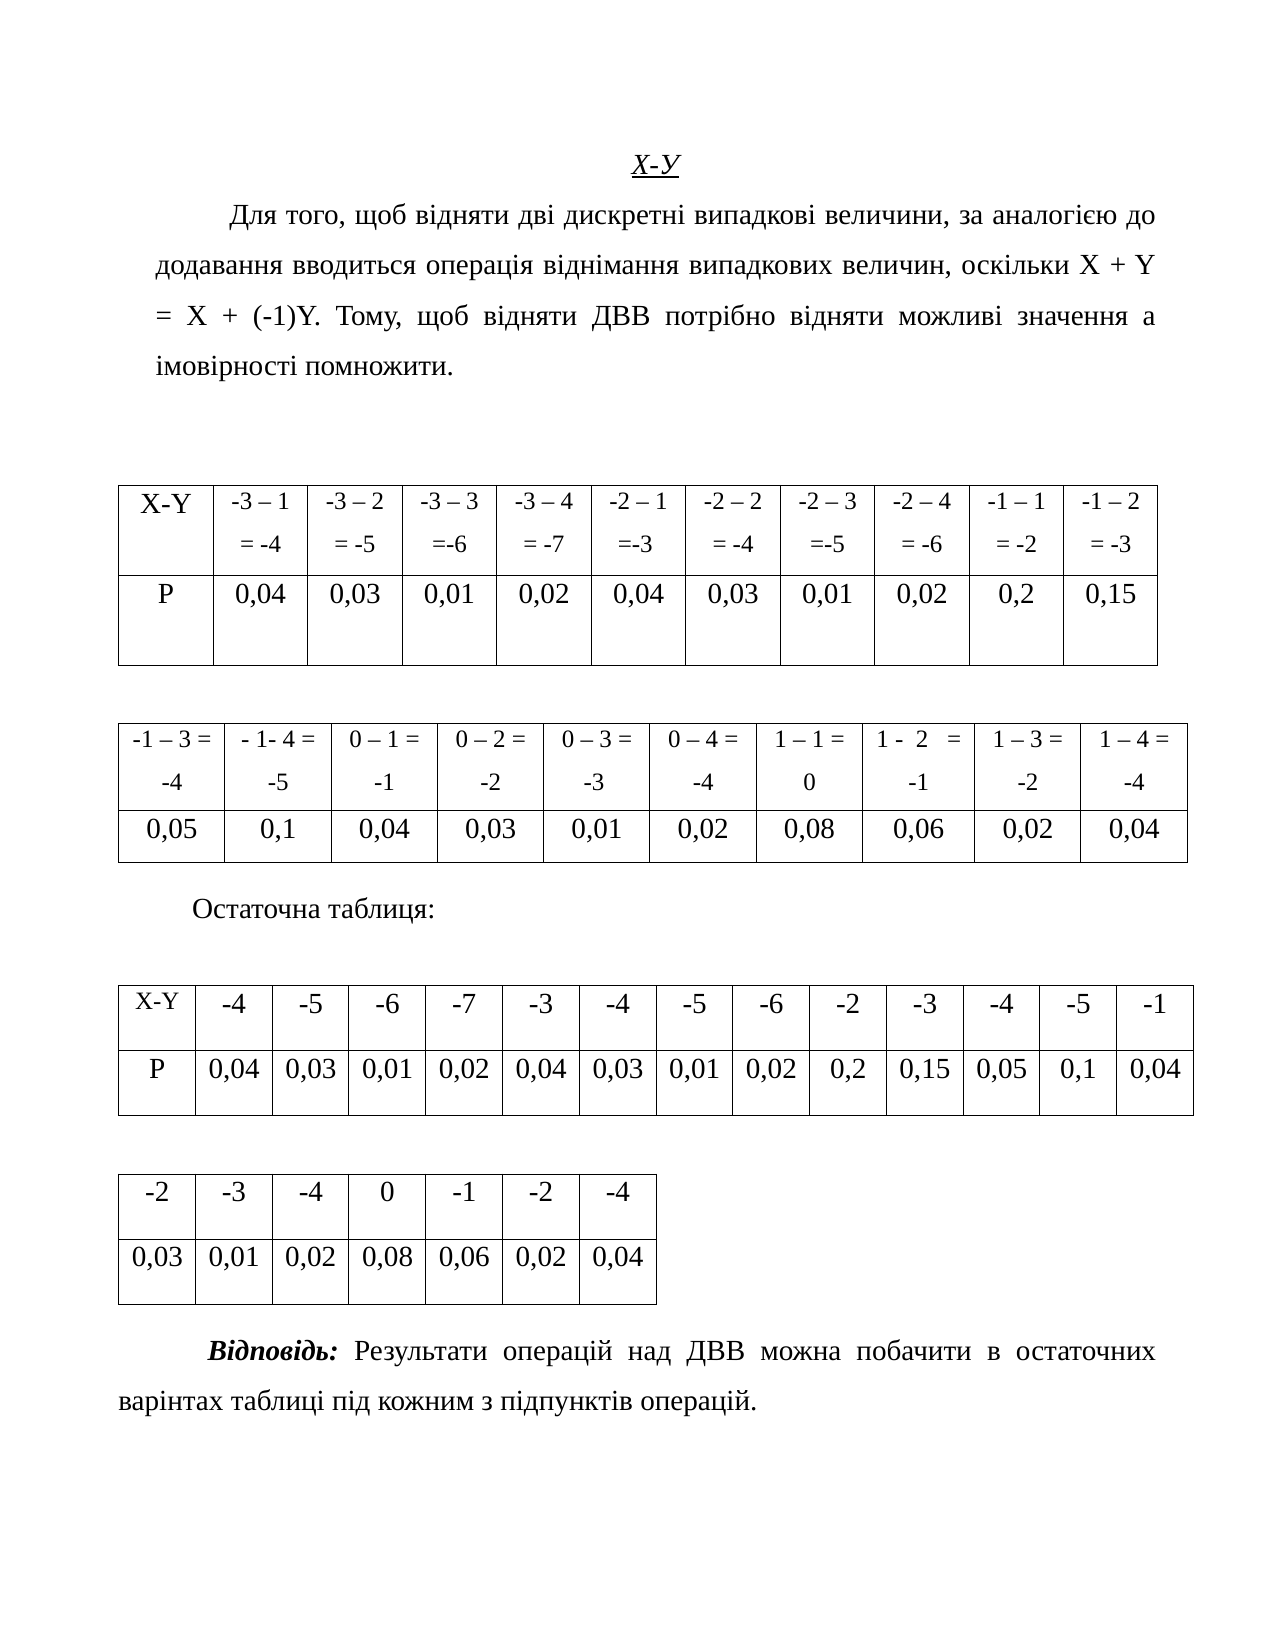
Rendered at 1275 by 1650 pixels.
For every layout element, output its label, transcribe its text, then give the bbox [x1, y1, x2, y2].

table_header -4 [580, 1175, 656, 1238]
table_cell P [119, 1051, 195, 1115]
table_cell 0,05 [964, 1051, 1039, 1115]
table_header - 1- 4 = -5 [225, 724, 331, 810]
table_header -3 – 1 = -4 [214, 486, 307, 575]
table_cell 0,05 [119, 811, 224, 862]
table_cell 0,06 [863, 811, 974, 862]
table_cell 0,02 [273, 1240, 348, 1303]
table_header 1 - 2 = -1 [863, 724, 974, 810]
table_cell 0,02 [426, 1051, 502, 1115]
table_header -3 [196, 1175, 272, 1238]
table_cell 0,02 [650, 811, 756, 862]
text Остаточна таблиця: [118, 891, 1157, 925]
table_cell 0,02 [733, 1051, 809, 1115]
table_cell 0,04 [1081, 811, 1187, 862]
table_header -6 [349, 986, 425, 1050]
table_header -5 [273, 986, 348, 1050]
table_header X-Y [119, 486, 213, 575]
table_cell 0,01 [781, 576, 874, 665]
table_header -2 – 4 = -6 [875, 486, 969, 575]
table_header 0 – 4 = -4 [650, 724, 756, 810]
table_cell 0,06 [426, 1240, 502, 1303]
text Для того, щоб відняти дві дискретні випадкові величини, за аналогією до додавання вводиться операція віднімання випадкових величин, оскільки X + Y = X + (-1)Y. Тому, щоб відняти ДВВ потрібно відняти можливі значення а імовірності помножити. [155, 197, 1157, 382]
table_cell 0,2 [970, 576, 1063, 665]
table_header 0 – 1 = -1 [332, 724, 437, 810]
table_cell 0,02 [503, 1240, 579, 1303]
table_header -2 – 3 =-5 [781, 486, 874, 575]
table_header -2 – 1 =-3 [592, 486, 685, 575]
table_cell 0,08 [349, 1240, 425, 1303]
table_cell 0,03 [580, 1051, 656, 1115]
table_cell 0,04 [332, 811, 437, 862]
table_header -5 [1040, 986, 1116, 1050]
table_cell 0,15 [1064, 576, 1157, 665]
table_header -4 [580, 986, 656, 1050]
table_header -1 [1117, 986, 1193, 1050]
table_cell 0,04 [196, 1051, 272, 1115]
table_header -3 – 2 = -5 [308, 486, 402, 575]
table_header -7 [426, 986, 502, 1050]
table_header -2 – 2 = -4 [686, 486, 780, 575]
table_cell 0,03 [119, 1240, 195, 1303]
table_header -4 [273, 1175, 348, 1238]
table_header -2 [119, 1175, 195, 1238]
table_header -3 – 3 =-6 [403, 486, 496, 575]
table_header 1 – 3 = -2 [975, 724, 1080, 810]
table_cell 0,1 [225, 811, 331, 862]
table_cell 0,04 [503, 1051, 579, 1115]
table_cell 0,02 [975, 811, 1080, 862]
table_header -4 [196, 986, 272, 1050]
table_cell 0,15 [887, 1051, 963, 1115]
table_header -3 [887, 986, 963, 1050]
text Відповідь: Результати операцій над ДВВ можна побачити в остаточних варінтах таблиці під кожним з підпунктів операцій. [118, 1333, 1157, 1417]
text Х-У [156, 147, 1157, 180]
table_header 1 – 4 = -4 [1081, 724, 1187, 810]
table_header -1 – 2 = -3 [1064, 486, 1157, 575]
table_cell 0,02 [497, 576, 591, 665]
table_cell 0,01 [196, 1240, 272, 1303]
table_header -6 [733, 986, 809, 1050]
table_cell 0,02 [875, 576, 969, 665]
table_header -2 [810, 986, 886, 1050]
table_cell 0,03 [273, 1051, 348, 1115]
table_header 1 – 1 = 0 [757, 724, 862, 810]
table_cell 0,08 [757, 811, 862, 862]
table_cell 0,04 [592, 576, 685, 665]
table_header -5 [657, 986, 732, 1050]
table_cell 0,03 [438, 811, 543, 862]
table_header -1 – 1 = -2 [970, 486, 1063, 575]
table_cell 0,03 [686, 576, 780, 665]
table_header -4 [964, 986, 1039, 1050]
table_header -3 – 4 = -7 [497, 486, 591, 575]
table_header -2 [503, 1175, 579, 1238]
table_header X-Y [119, 986, 195, 1050]
table_header 0 – 2 = -2 [438, 724, 543, 810]
table_cell P [119, 576, 213, 665]
table_cell 0,04 [214, 576, 307, 665]
table_cell 0,04 [580, 1240, 656, 1303]
table_header -1 [426, 1175, 502, 1238]
table_cell 0,01 [544, 811, 649, 862]
table_cell 0,1 [1040, 1051, 1116, 1115]
table_cell 0,01 [403, 576, 496, 665]
table_header 0 – 3 = -3 [544, 724, 649, 810]
table_cell 0,01 [349, 1051, 425, 1115]
table_header -3 [503, 986, 579, 1050]
table_cell 0,01 [657, 1051, 732, 1115]
table_cell 0,04 [1117, 1051, 1193, 1115]
table_cell 0,2 [810, 1051, 886, 1115]
table_header 0 [349, 1175, 425, 1238]
table_header -1 – 3 = -4 [119, 724, 224, 810]
table_cell 0,03 [308, 576, 402, 665]
